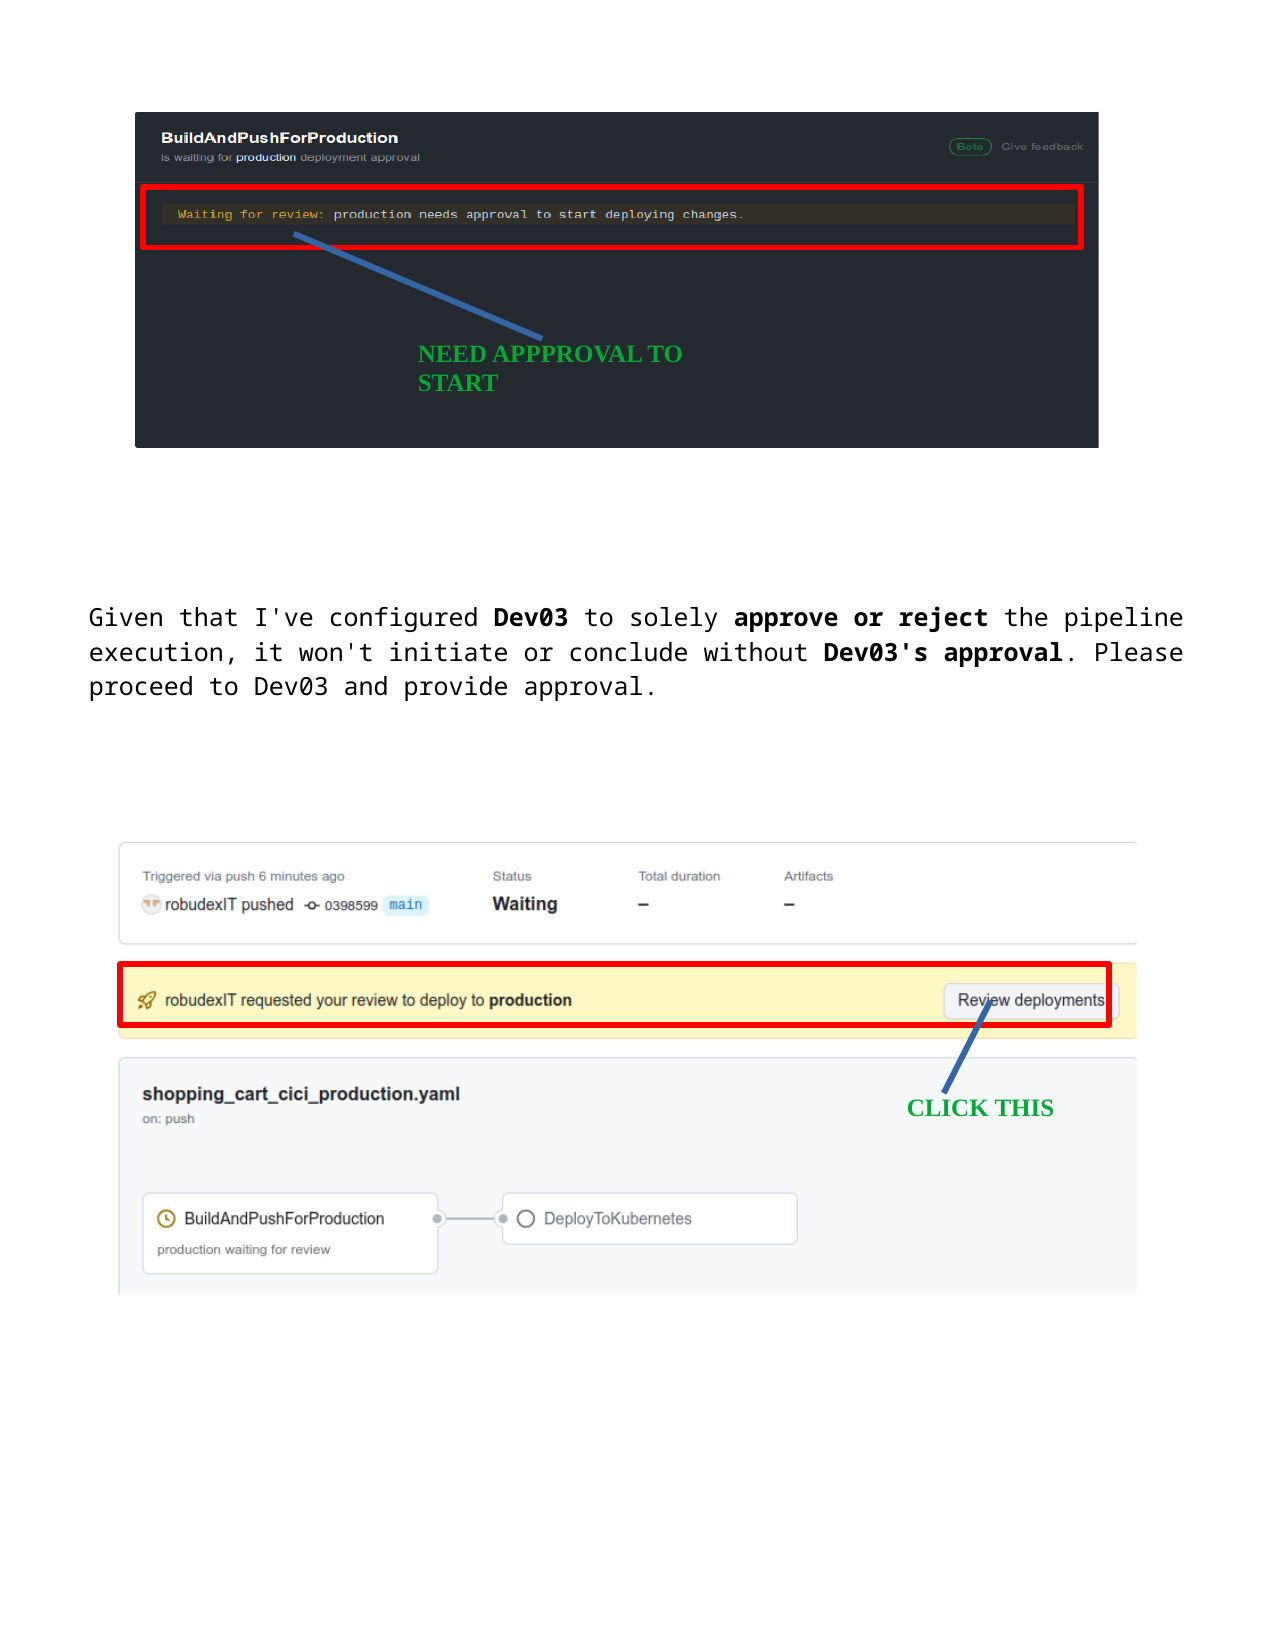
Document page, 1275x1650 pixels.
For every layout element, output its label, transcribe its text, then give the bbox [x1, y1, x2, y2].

text Given that I've configured Dev03 to solely approve or reject the pipeline execution, it won't initiate or conclude without Dev03's approval. Please proceed to Dev03 and provide approval. [88, 600, 1186, 702]
picture [97, 809, 1137, 1295]
picture [115, 86, 1099, 464]
